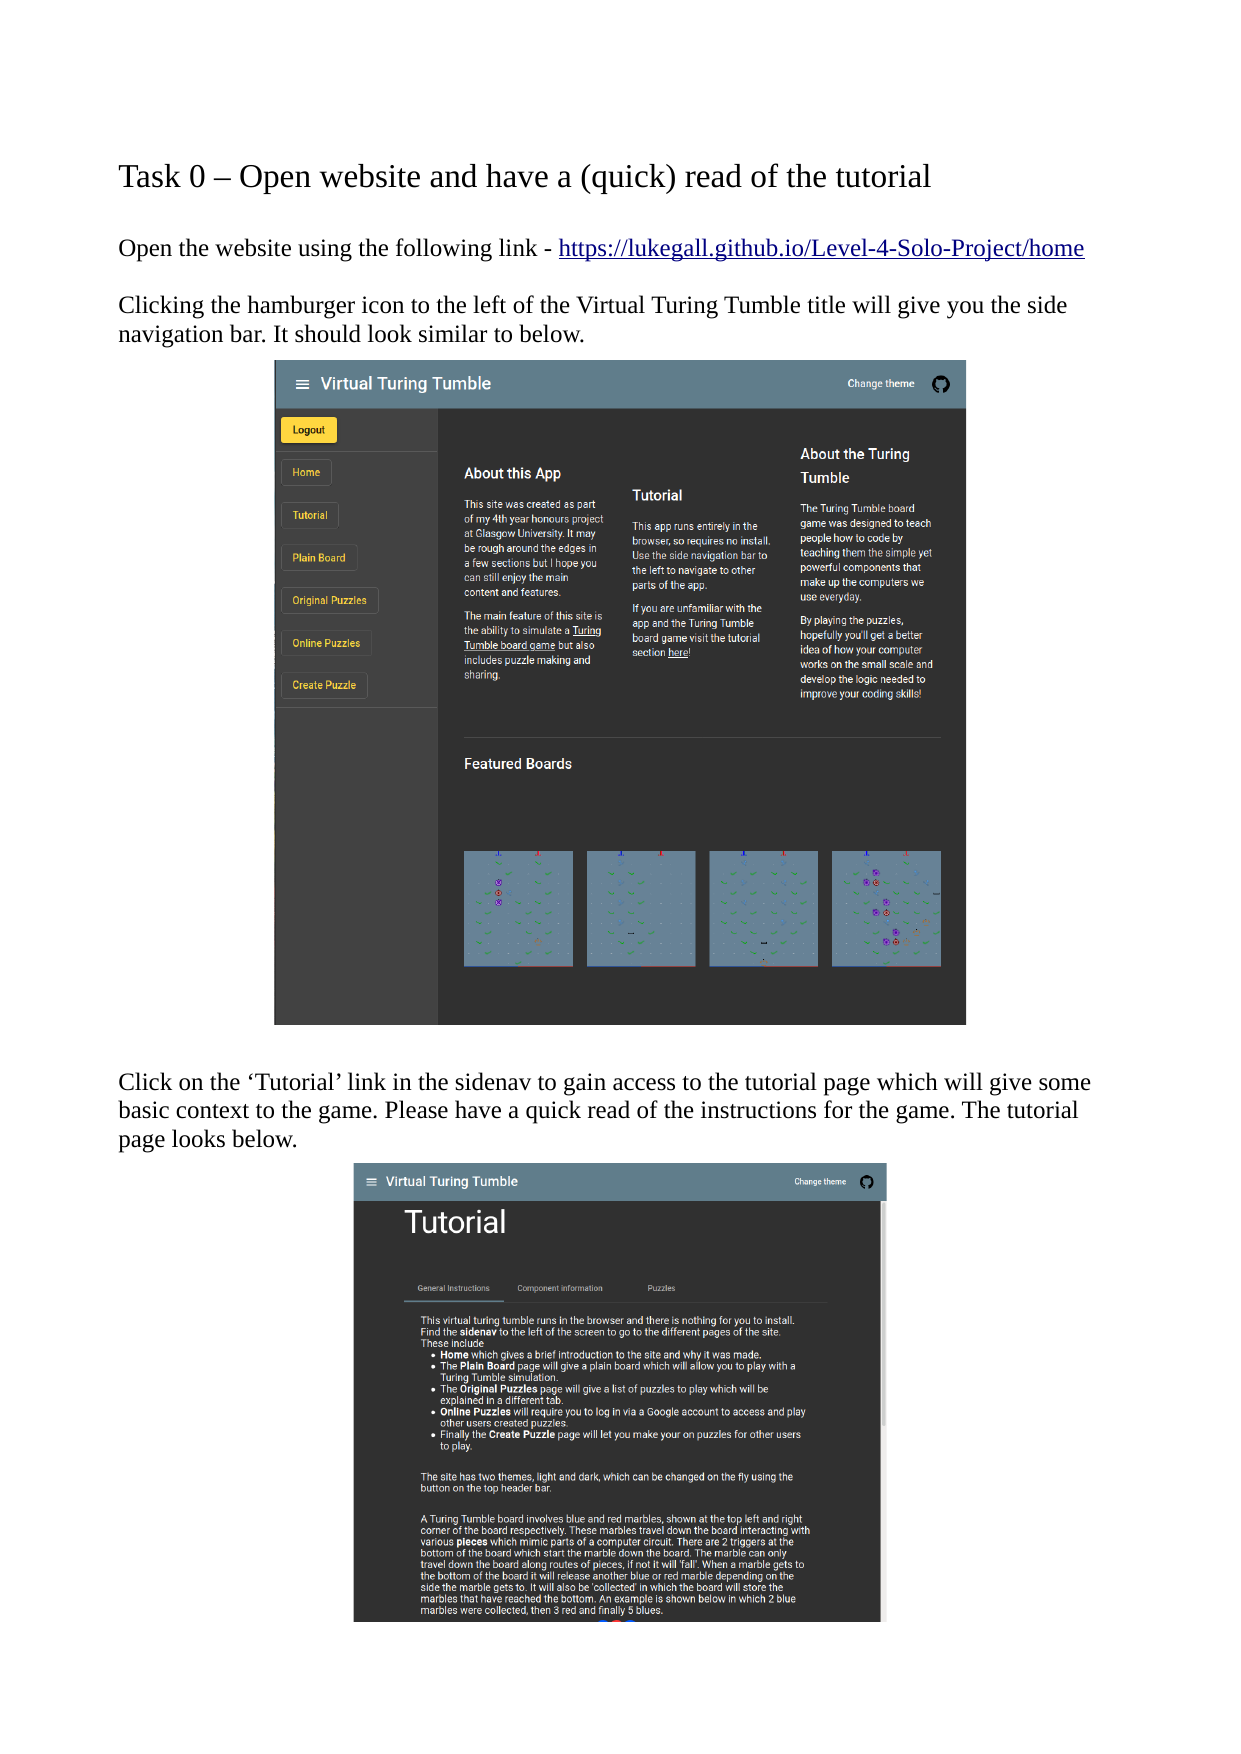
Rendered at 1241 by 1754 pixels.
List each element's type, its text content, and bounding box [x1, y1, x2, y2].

text Click on the ‘Tutorial’ link in the sidenav to gain access to the tutorial page which will give some basic context to the game. Please have a quick read of the instructions for the game. The tutorial page looks below. [118, 1067, 1122, 1153]
picture [274, 360, 967, 1025]
text Task 0 – Open website and have a (quick) read of the tutorial [118, 156, 1122, 195]
text Open the website using the following link - https://lukegall.github.io/Level-4-Solo-Project/home [118, 233, 1122, 262]
text Clicking the hamburger icon to the left of the Virtual Turing Tumble title will give you the side navigation bar. It should look similar to below. [118, 291, 1122, 348]
picture [353, 1163, 887, 1622]
